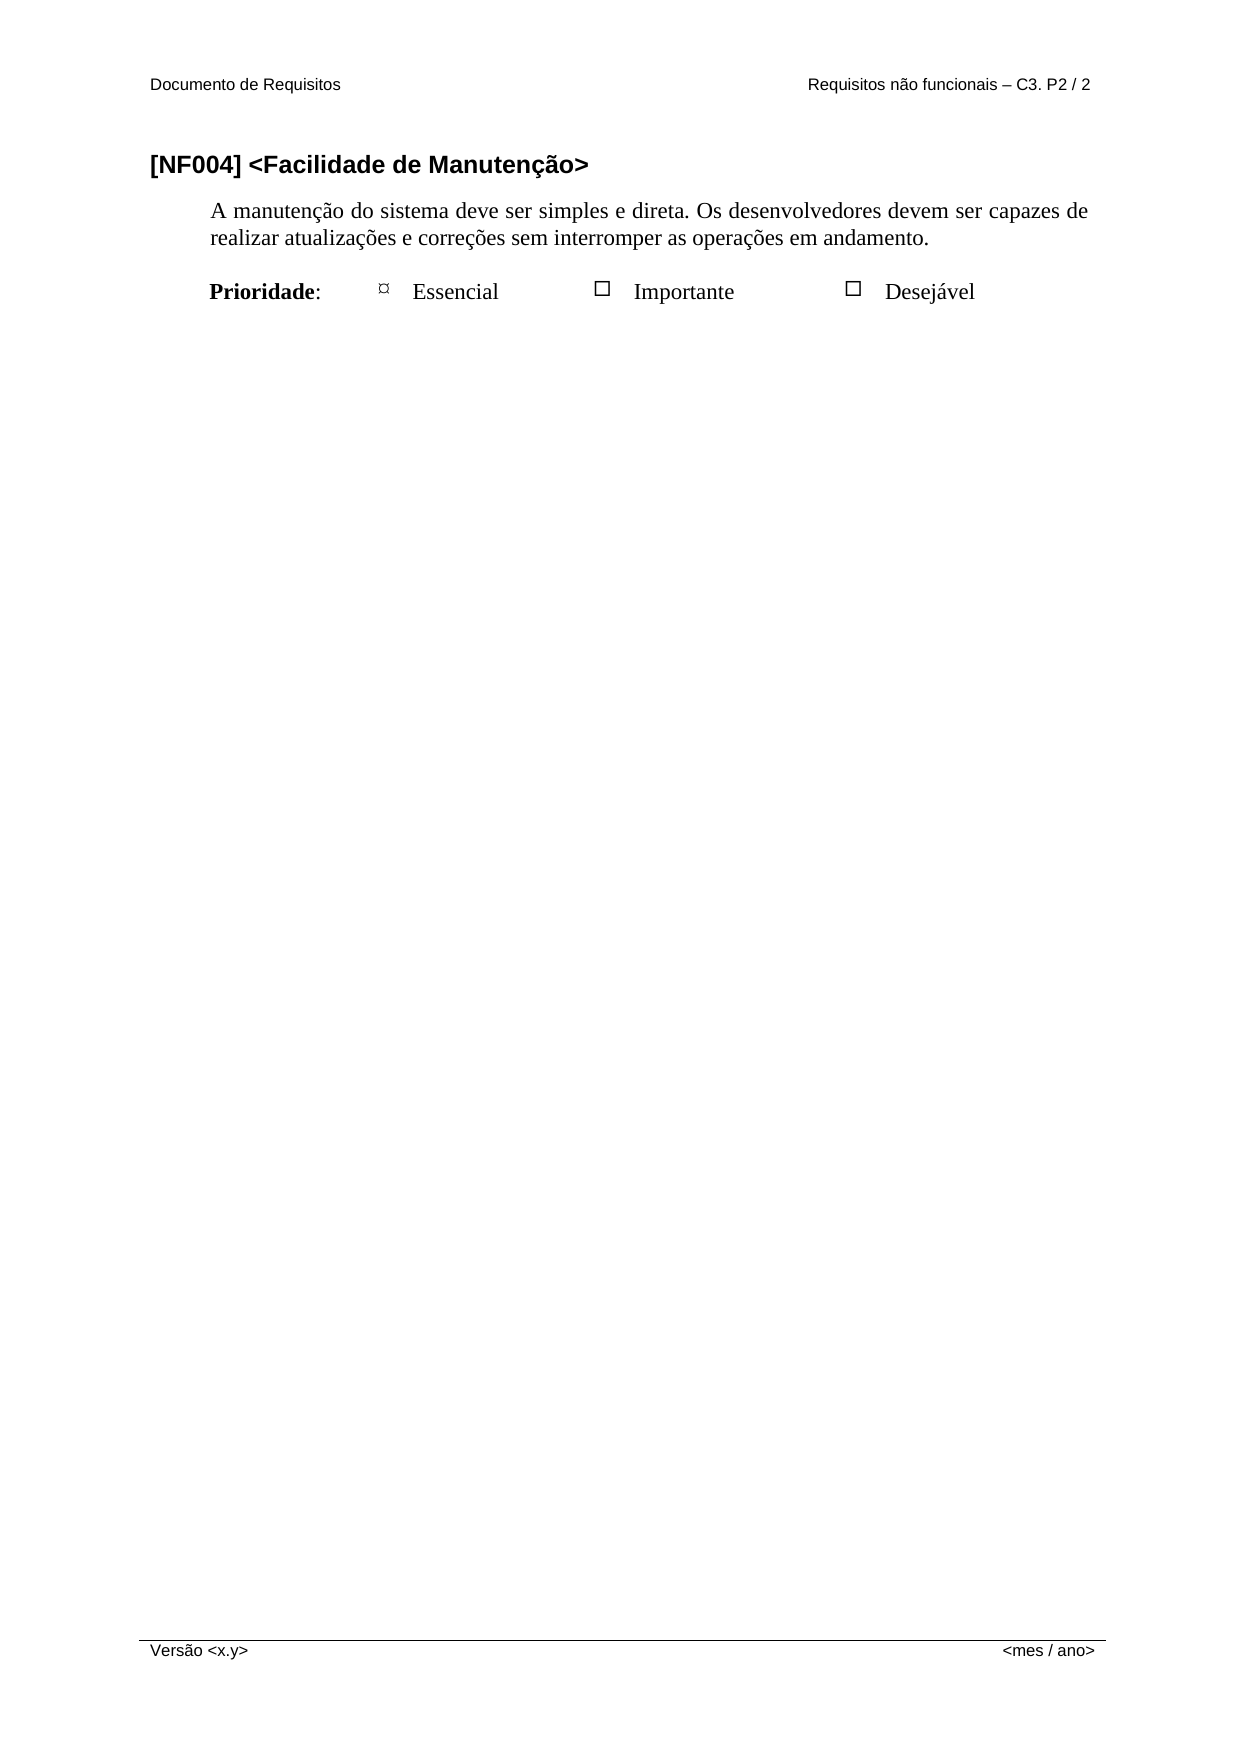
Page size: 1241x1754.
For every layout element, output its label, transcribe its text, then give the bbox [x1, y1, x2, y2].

text [NF004] <Facilidade de Manutenção> [150, 150, 1090, 179]
table_header Prioridade: [194, 256, 357, 325]
table_header  [829, 256, 873, 325]
table_header Desejável [874, 256, 1017, 325]
table_header x [357, 256, 401, 325]
text A manutenção do sistema deve ser simples e direta. Os desenvolvedores devem ser capazes de realizar atualizações e correções sem interromper as operações em andamento. [210, 197, 1090, 250]
table_header Essencial [401, 256, 578, 325]
table_header  [578, 256, 622, 325]
table_header Importante [623, 256, 829, 325]
